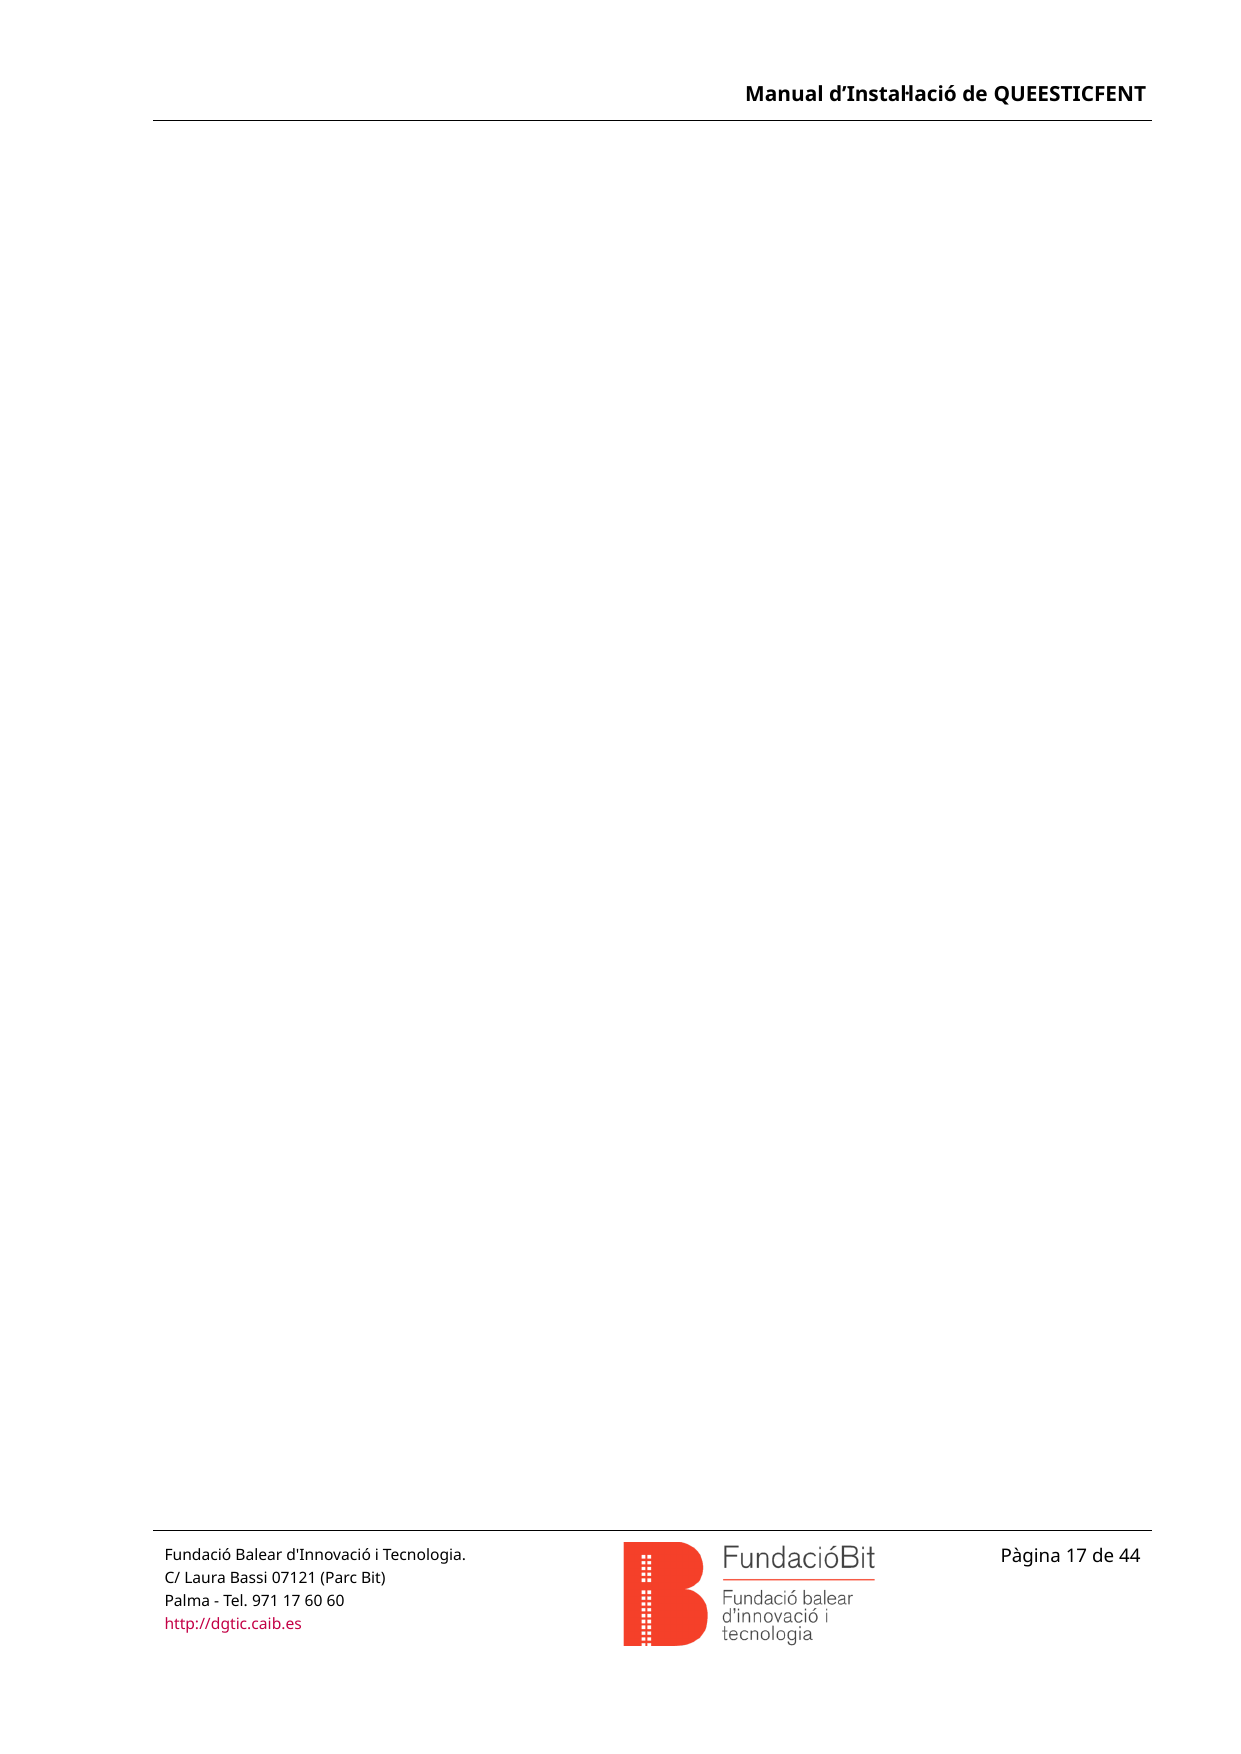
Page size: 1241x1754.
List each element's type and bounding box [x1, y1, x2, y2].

picture [623, 1542, 875, 1646]
